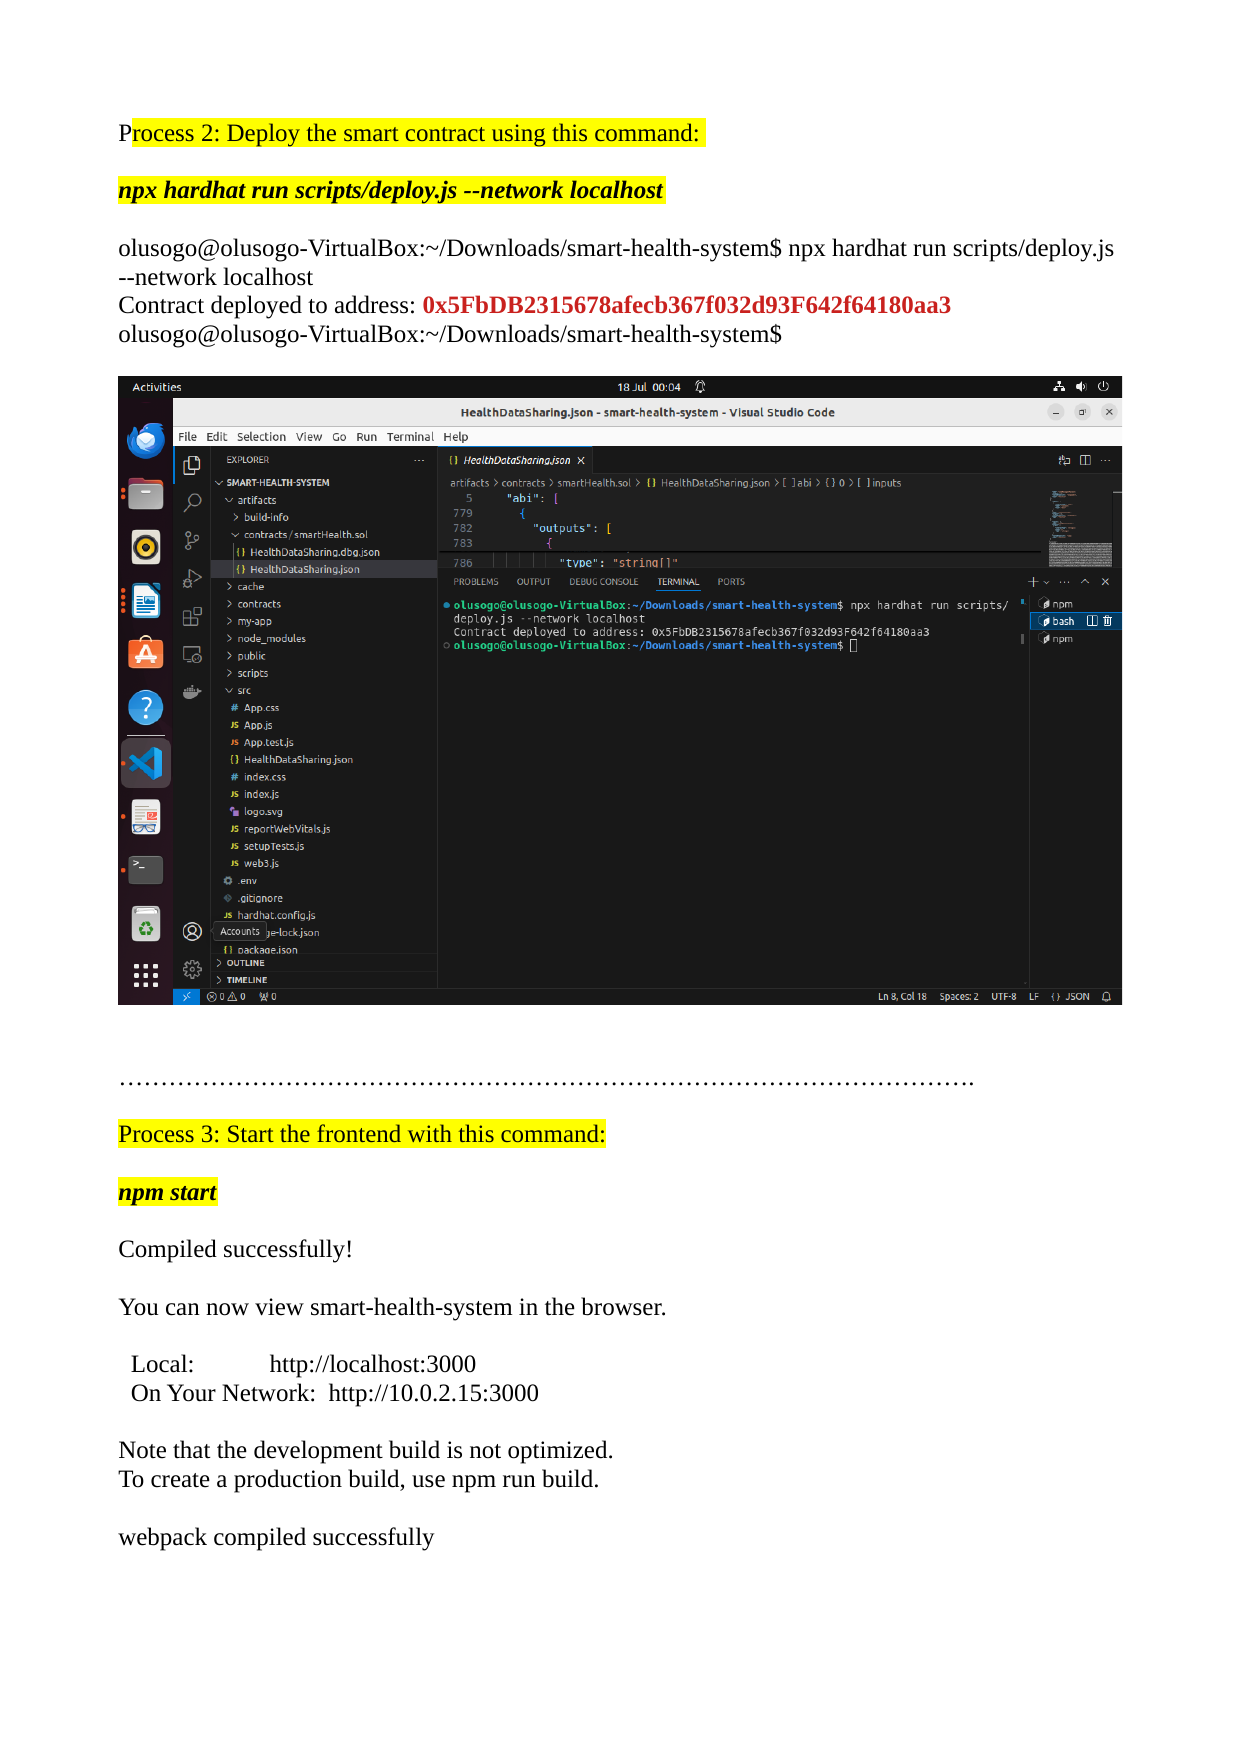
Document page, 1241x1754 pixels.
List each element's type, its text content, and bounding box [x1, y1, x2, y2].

text Note that the development build is not optimized. [118, 1436, 1122, 1464]
text Contract deployed to address: 0x5FbDB2315678afecb367f032d93F642f64180aa3 [118, 291, 1122, 319]
text You can now view smart-health-system in the browser. [118, 1292, 1122, 1321]
text Process 3: Start the frontend with this command: [118, 1119, 1122, 1148]
text olusogo@olusogo-VirtualBox:~/Downloads/smart-health-system$ [118, 319, 1122, 348]
text olusogo@olusogo-VirtualBox:~/Downloads/smart-health-system$ npx hardhat run scripts/deploy.js --network localhost [118, 233, 1122, 291]
text To create a production build, use npm run build. [118, 1464, 1122, 1493]
text …………………………………………………………………………………………. [118, 1062, 1122, 1091]
text Process 2: Deploy the smart contract using this command: [118, 118, 1122, 147]
picture [118, 376, 1123, 1005]
text npm start [118, 1177, 1122, 1206]
text webpack compiled successfully [118, 1522, 1122, 1551]
text Compiled successfully! [118, 1234, 1122, 1263]
text On Your Network: http://10.0.2.15:3000 [118, 1378, 1122, 1407]
text Local: http://localhost:3000 [118, 1349, 1122, 1378]
text npx hardhat run scripts/deploy.js --network localhost [118, 176, 1122, 204]
